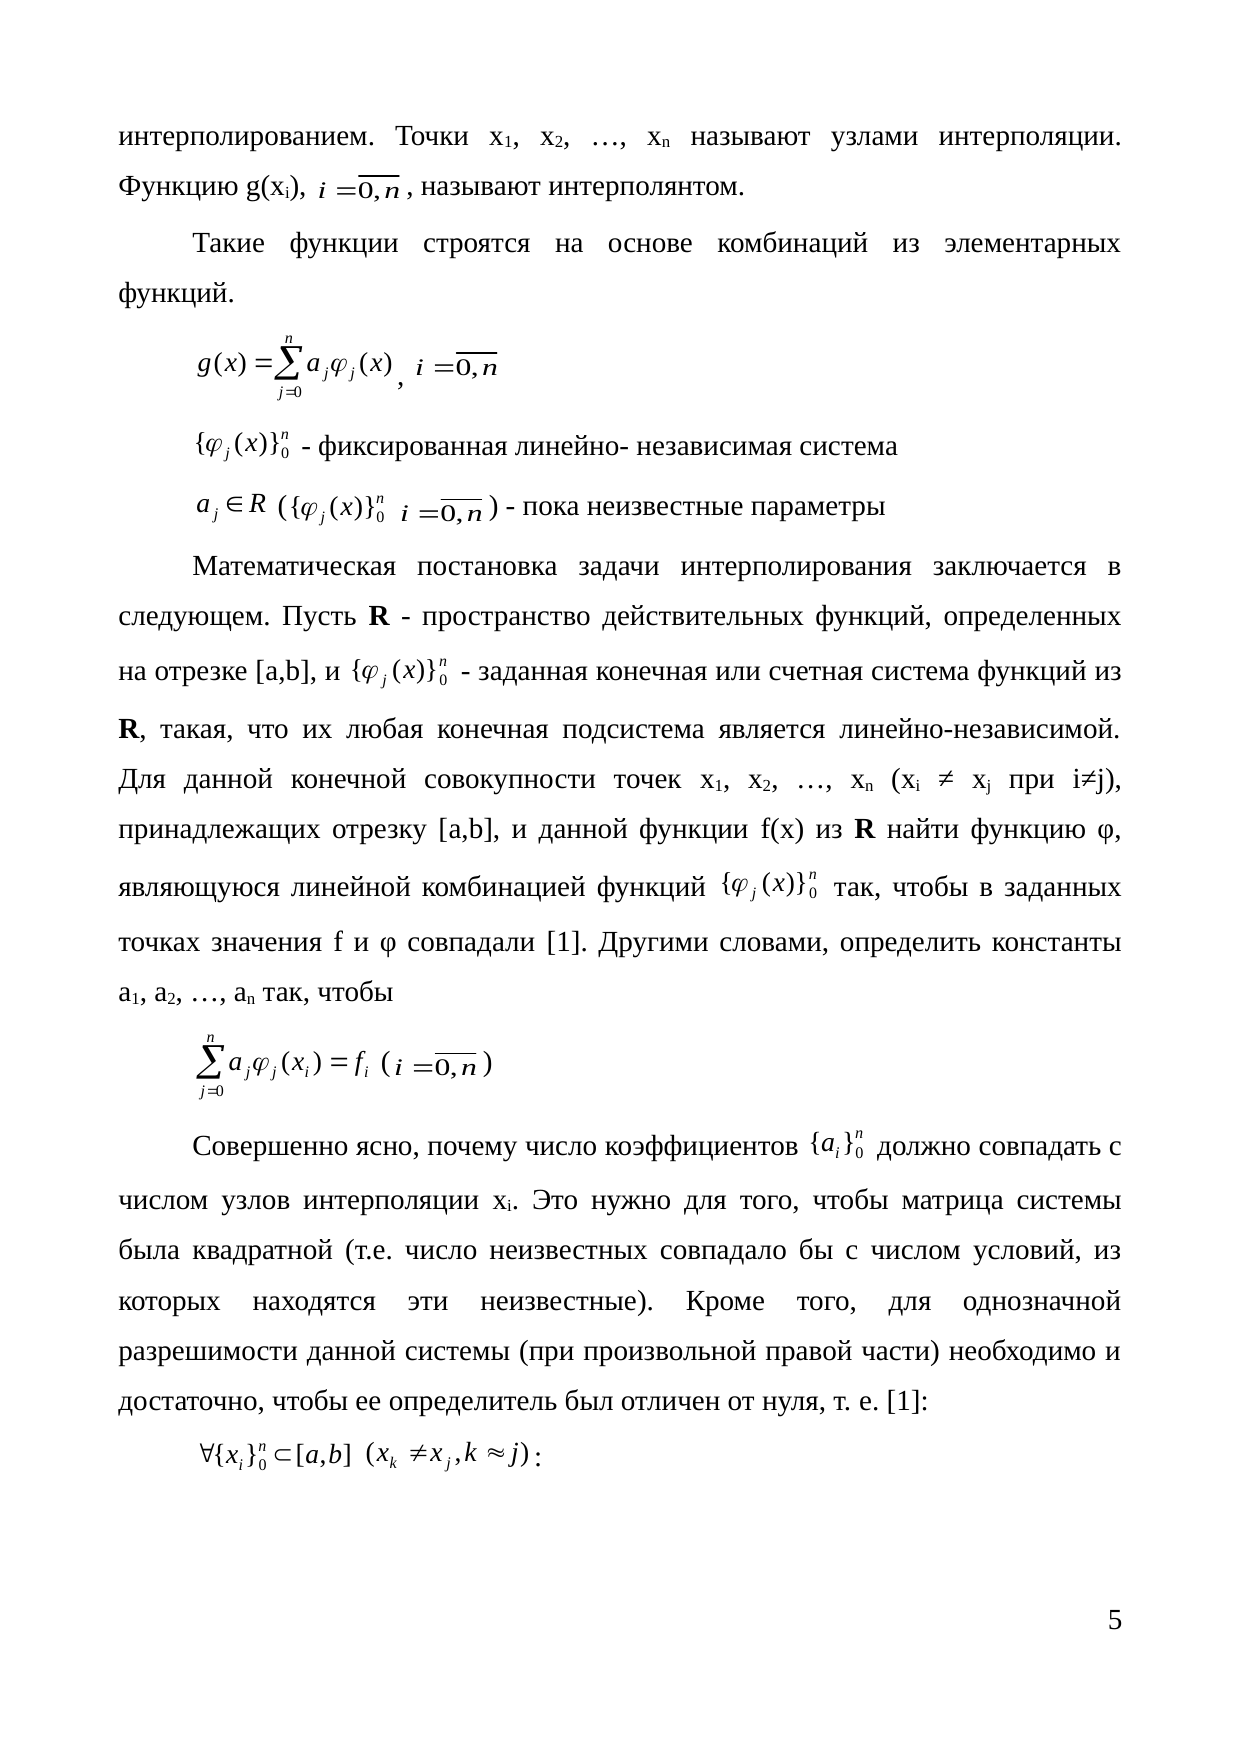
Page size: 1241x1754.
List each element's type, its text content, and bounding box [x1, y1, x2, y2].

text Математическая постановка задачи интерполирования заключается в следующем. Пусть R - пространство действительных функций, определенных на отрезке [a,b], и - заданная конечная или счетная система функций из R, такая, что их любая конечная подсистема является линейно-независимой. Для данной конечной совокупности точек x1, x2, …, xn (xi ≠ xj при i≠j), принадлежащих отрезку [a,b], и данной функции f(x) из R найти функцию φ, являющуюся линейной комбинацией функций так, чтобы в заданных точках значения f и φ совпадали [1]. Другими словами, определить константы a1, a2, …, an так, чтобы [118, 548, 1122, 1008]
text , [118, 326, 1122, 406]
text - фиксированная линейно- независимая система [118, 422, 1122, 468]
text : [118, 1433, 1122, 1477]
text Совершенно ясно, почему число коэффициентов должно совпадать с числом узлов интерполяции xi. Это нужно для того, чтобы матрица системы была квадратной (т.е. число неизвестных совпадало бы с числом условий, из которых находятся эти неизвестные). Кроме того, для однозначной разрешимости данной системы (при произвольной правой части) необходимо и достаточно, чтобы ее определитель был отличен от нуля, т. е. [1]: [118, 1121, 1122, 1417]
text () [118, 1025, 1122, 1104]
text ( ) - пока неизвестные параметры [118, 484, 1122, 531]
text Такие функции строятся на основе комбинаций из элементарных функций. [118, 225, 1122, 309]
text интерполированием. Точки x1, x2, …, xn называют узлами интерполяции. Функцию g(xi), , называют интерполянтом. [118, 118, 1122, 208]
